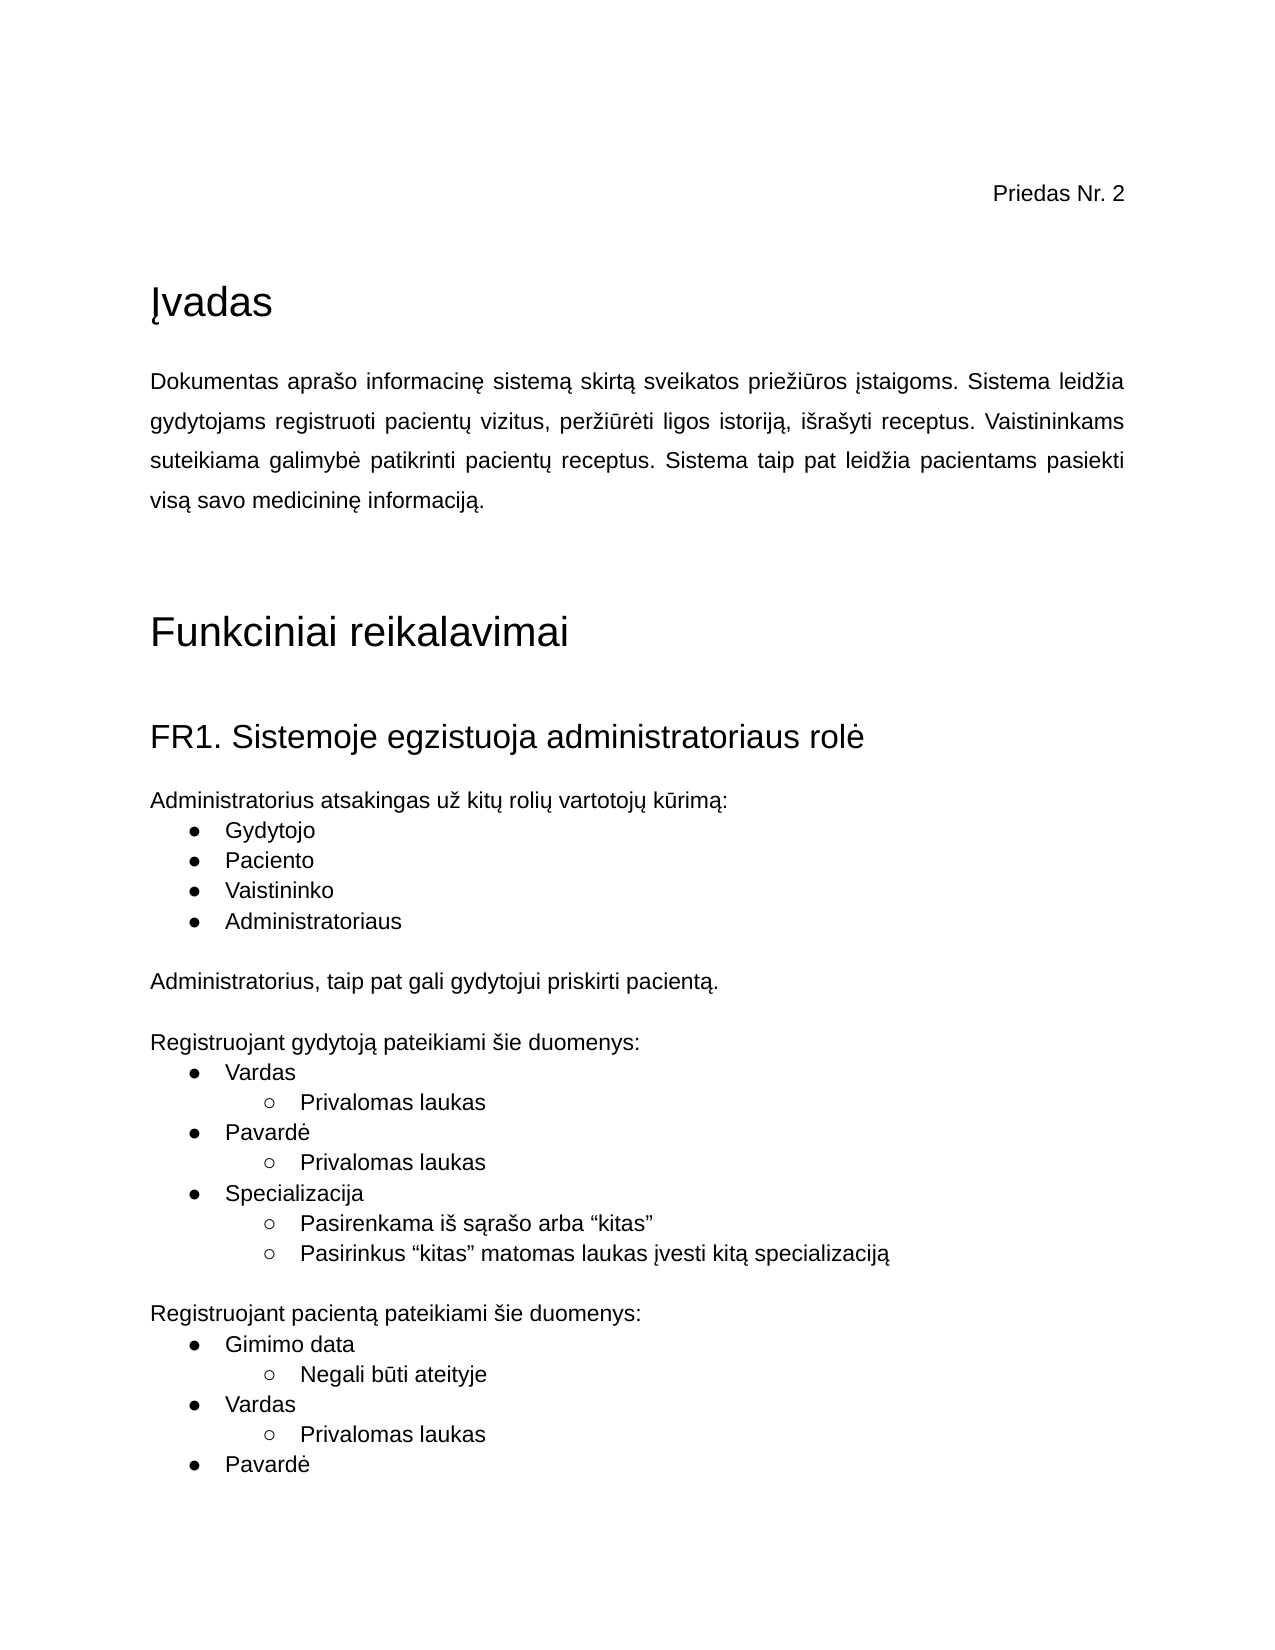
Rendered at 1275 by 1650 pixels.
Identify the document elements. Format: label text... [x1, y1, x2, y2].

list Pavardė [187, 1451, 1125, 1478]
text Administratorius atsakingas už kitų rolių vartotojų kūrimą: [150, 787, 1125, 813]
list Negali būti ateityje [262, 1361, 1125, 1387]
text Dokumentas aprašo informacinę sistemą skirtą sveikatos priežiūros įstaigoms. Sistema leidžia gydytojams registruoti pacientų vizitus, peržiūrėti ligos istoriją, išrašyti receptus. Vaistininkams suteikiama galimybė patikrinti pacientų receptus. Sistema taip pat leidžia pacientams pasiekti visą savo medicininę informaciją. [150, 368, 1125, 513]
list Gimimo data [187, 1331, 1125, 1357]
list Pasirinkus “kitas” matomas laukas įvesti kitą specializaciją [262, 1240, 1125, 1266]
list Vardas [187, 1391, 1125, 1417]
subtitle Funkciniai reikalavimai [150, 607, 1125, 655]
list Privalomas laukas [262, 1421, 1125, 1448]
list Pasirenkama iš sąrašo arba “kitas” [262, 1210, 1125, 1236]
list Paciento [187, 847, 1125, 874]
list Privalomas laukas [262, 1089, 1125, 1115]
list Privalomas laukas [262, 1149, 1125, 1176]
subtitle Įvadas [150, 278, 1125, 326]
list Specializacija [187, 1179, 1125, 1206]
subtitle FR1. Sistemoje egzistuoja administratoriaus rolė [150, 717, 1125, 755]
list Administratoriaus [187, 908, 1125, 934]
list Gydytojo [187, 817, 1125, 843]
list Vardas [187, 1059, 1125, 1085]
text Registruojant pacientą pateikiami šie duomenys: [150, 1300, 1125, 1327]
list Vaistininko [187, 877, 1125, 904]
list Pavardė [187, 1119, 1125, 1146]
text Administratorius, taip pat gali gydytojui priskirti pacientą. [150, 968, 1125, 994]
text Registruojant gydytoją pateikiami šie duomenys: [150, 1028, 1125, 1055]
